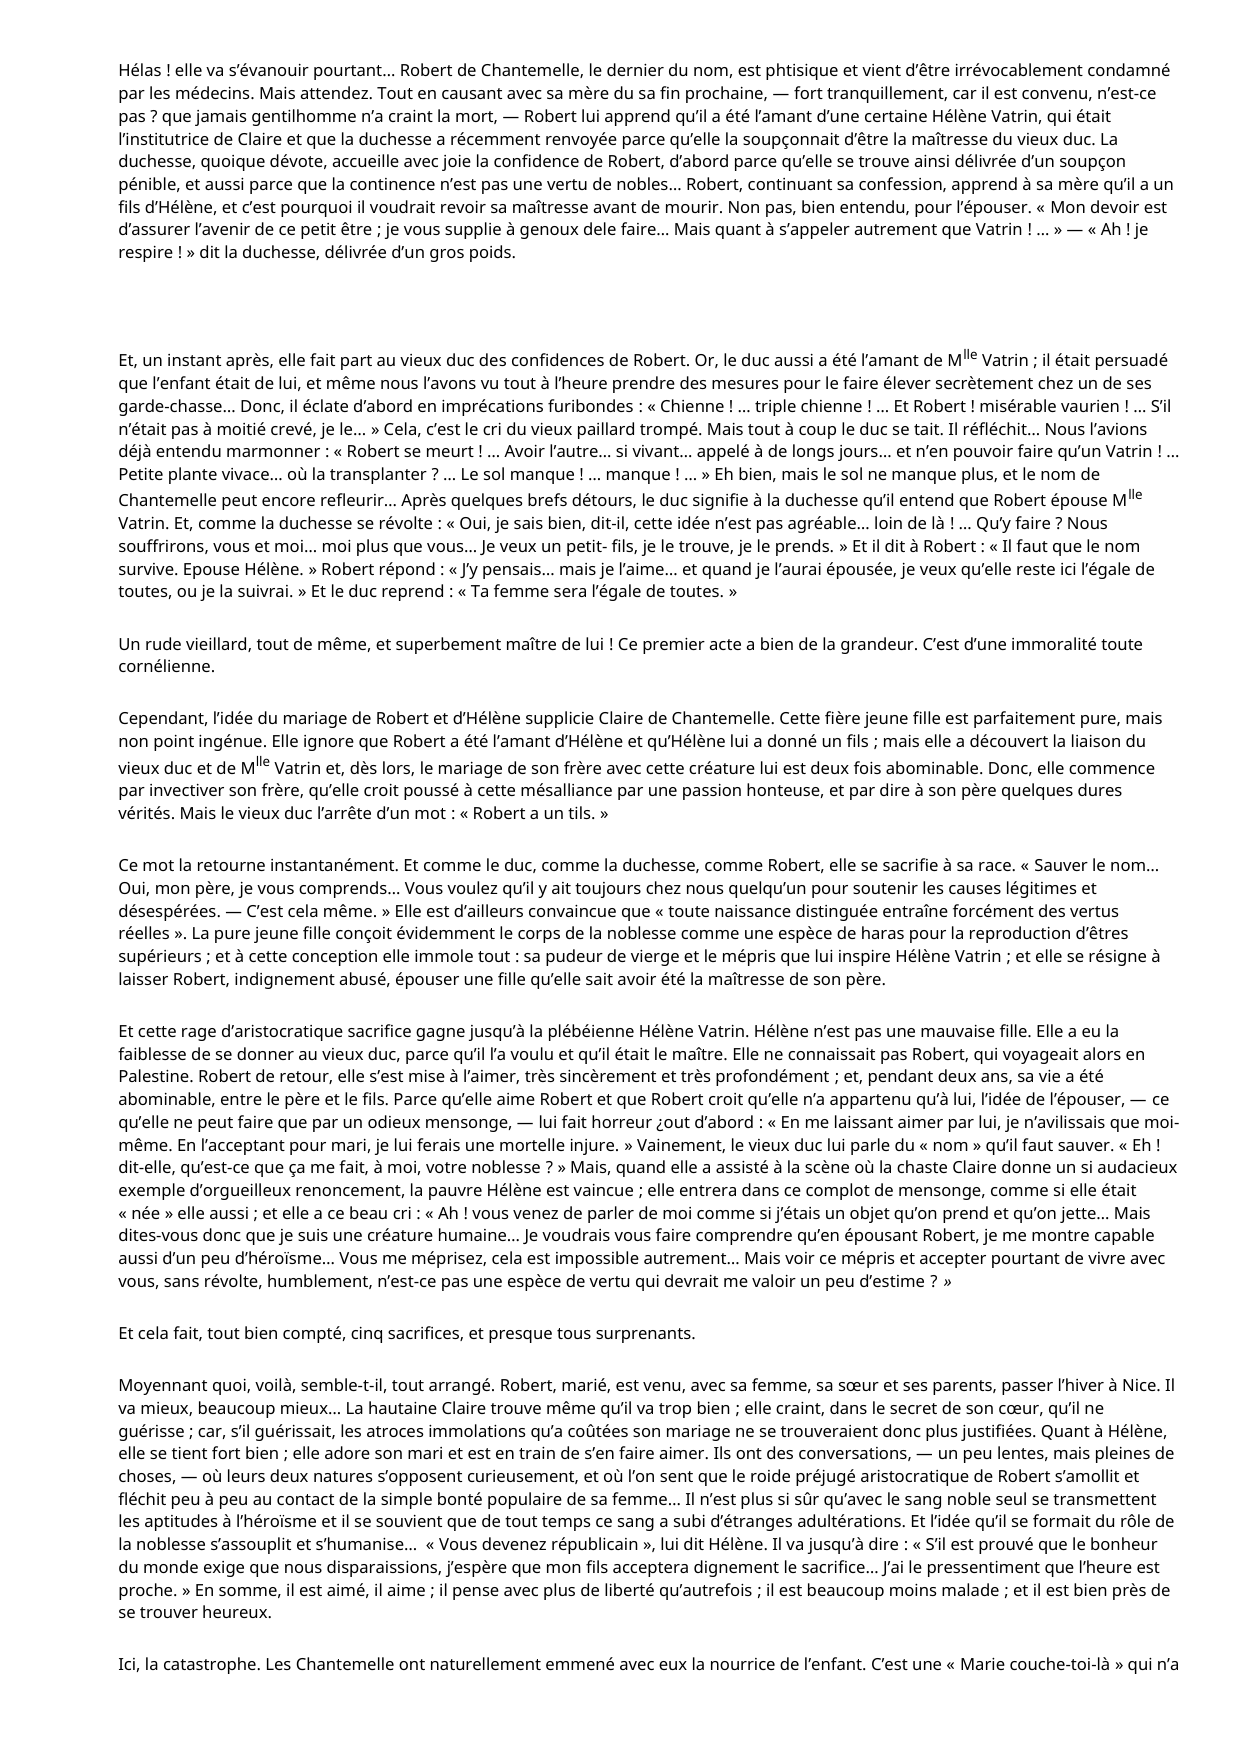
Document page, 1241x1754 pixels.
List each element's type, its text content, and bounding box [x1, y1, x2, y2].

text Un rude vieillard, tout de même, et superbement maître de lui ! Ce premier acte a bien de la grandeur. C’est d’une immoralité toute cornélienne. [118, 632, 1181, 677]
text Et cela fait, tout bien compté, cinq sacrifices, et presque tous surprenants. [118, 1322, 1181, 1344]
text Cependant, l’idée du mariage de Robert et d’Hélène supplicie Claire de Chantemelle. Cette fière jeune fille est parfaitement pure, mais non point ingénue. Elle ignore que Robert a été l’amant d’Hélène et qu’Hélène lui a donné un fils ; mais elle a découvert la liaison du vieux duc et de Mlle Vatrin et, dès lors, le mariage de son frère avec cette créature lui est deux fois abominable. Donc, elle commence par invectiver son frère, qu’elle croit poussé à cette mésalliance par une passion honteuse, et par dire à son père quelques dures vérités. Mais le vieux duc l’arrête d’un mot : « Robert a un tils. » [118, 707, 1181, 824]
text Et cette rage d’aristocratique sacrifice gagne jusqu’à la plébéienne Hélène Vatrin. Hélène n’est pas une mauvaise fille. Elle a eu la faiblesse de se donner au vieux duc, parce qu’il l’a voulu et qu’il était le maître. Elle ne connaissait pas Robert, qui voyageait alors en Palestine. Robert de retour, elle s’est mise à l’aimer, très sincèrement et très profondément ; et, pendant deux ans, sa vie a été abominable, entre le père et le fils. Parce qu’elle aime Robert et que Robert croit qu’elle n’a appartenu qu’à lui, l’idée de l’épouser, — ce qu’elle ne peut faire que par un odieux mensonge, — lui fait horreur ¿out d’abord : « En me laissant aimer par lui, je n’avilissais que moi-même. En l’acceptant pour mari, je lui ferais une mortelle injure. » Vainement, le vieux duc lui parle du « nom » qu’il faut sauver. « Eh ! dit-elle, qu’est-ce que ça me fait, à moi, votre noblesse ? » Mais, quand elle a assisté à la scène où la chaste Claire donne un si audacieux exemple d’orgueilleux renoncement, la pauvre Hélène est vaincue ; elle entrera dans ce complot de mensonge, comme si elle était « née » elle aussi ; et elle a ce beau cri : « Ah ! vous venez de parler de moi comme si j’étais un objet qu’on prend et qu’on jette… Mais dites-vous donc que je suis une créature humaine… Je voudrais vous faire comprendre qu’en épousant Robert, je me montre capable aussi d’un peu d’héroïsme… Vous me méprisez, cela est impossible autrement… Mais voir ce mépris et accepter pourtant de vivre avec vous, sans révolte, humblement, n’est-ce pas une espèce de vertu qui devrait me valoir un peu d’estime ? » [118, 1019, 1181, 1292]
text Moyennant quoi, voilà, semble-t-il, tout arrangé. Robert, marié, est venu, avec sa femme, sa sœur et ses parents, passer l’hiver à Nice. Il va mieux, beaucoup mieux… La hautaine Claire trouve même qu’il va trop bien ; elle craint, dans le secret de son cœur, qu’il ne guérisse ; car, s’il guérissait, les atroces immolations qu’a coûtées son mariage ne se trouveraient donc plus justifiées. Quant à Hélène, elle se tient fort bien ; elle adore son mari et est en train de s’en faire aimer. Ils ont des conversations, — un peu lentes, mais pleines de choses, — où leurs deux natures s’opposent curieusement, et où l’on sent que le roide préjugé aristocratique de Robert s’amollit et fléchit peu à peu au contact de la simple bonté populaire de sa femme… Il n’est plus si sûr qu’avec le sang noble seul se transmettent les aptitudes à l’héroïsme et il se souvient que de tout temps ce sang a subi d’étranges adultérations. Et l’idée qu’il se formait du rôle de la noblesse s’assouplit et s’humanise… « Vous devenez républicain », lui dit Hélène. Il va jusqu’à dire : « S’il est prouvé que le bonheur du monde exige que nous disparaissions, j’espère que mon fils acceptera dignement le sacrifice… J’ai le pressentiment que l’heure est proche. » En somme, il est aimé, il aime ; il pense avec plus de liberté qu’autrefois ; il est beaucoup moins malade ; et il est bien près de se trouver heureux. [118, 1374, 1181, 1623]
text Ici, la catastrophe. Les Chantemelle ont naturellement emmené avec eux la nourrice de l’enfant. C’est une « Marie couche-toi-là » qui n’a [118, 1653, 1181, 1676]
text Ce mot la retourne instantanément. Et comme le duc, comme la duchesse, comme Robert, elle se sacrifie à sa race. « Sauver le nom… Oui, mon père, je vous comprends… Vous voulez qu’il y ait toujours chez nous quelqu’un pour soutenir les causes légitimes et désespérées. — C’est cela même. » Elle est d’ailleurs convaincue que « toute naissance distinguée entraîne forcément des vertus réelles ». La pure jeune fille conçoit évidemment le corps de la noblesse comme une espèce de haras pour la reproduction d’êtres supérieurs ; et à cette conception elle immole tout : sa pudeur de vierge et le mépris que lui inspire Hélène Vatrin ; et elle se résigne à laisser Robert, indignement abusé, épouser une fille qu’elle sait avoir été la maîtresse de son père. [118, 854, 1181, 990]
text Hélas ! elle va s’évanouir pourtant… Robert de Chantemelle, le dernier du nom, est phtisique et vient d’être irrévocablement condamné par les médecins. Mais attendez. Tout en causant avec sa mère du sa fin prochaine, — fort tranquillement, car il est convenu, n’est-ce pas ? que jamais gentilhomme n’a craint la mort, — Robert lui apprend qu’il a été l’amant d’une certaine Hélène Vatrin, qui était l’institutrice de Claire et que la duchesse a récemment renvoyée parce qu’elle la soupçonnait d’être la maîtresse du vieux duc. La duchesse, quoique dévote, accueille avec joie la confidence de Robert, d’abord parce qu’elle se trouve ainsi délivrée d’un soupçon pénible, et aussi parce que la continence n’est pas une vertu de nobles… Robert, continuant sa confession, apprend à sa mère qu’il a un fils d’Hélène, et c’est pourquoi il voudrait revoir sa maîtresse avant de mourir. Non pas, bien entendu, pour l’épouser. « Mon devoir est d’assurer l’avenir de ce petit être ; je vous supplie à genoux dele faire… Mais quant à s’appeler autrement que Vatrin ! … » — « Ah ! je respire ! » dit la duchesse, délivrée d’un gros poids. [118, 59, 1181, 263]
text Et, un instant après, elle fait part au vieux duc des confidences de Robert. Or, le duc aussi a été l’amant de Mlle Vatrin ; il était persuadé que l’enfant était de lui, et même nous l’avons vu tout à l’heure prendre des mesures pour le faire élever secrètement chez un de ses garde-chasse… Donc, il éclate d’abord en imprécations furibondes : « Chienne ! … triple chienne ! … Et Robert ! misérable vaurien ! … S’il n’était pas à moitié crevé, je le… » Cela, c’est le cri du vieux paillard trompé. Mais tout à coup le duc se tait. Il réfléchit… Nous l’avions déjà entendu marmonner : « Robert se meurt ! … Avoir l’autre… si vivant… appelé à de longs jours… et n’en pouvoir faire qu’un Vatrin ! … Petite plante vivace… où la transplanter ? … Le sol manque ! … manque ! … » Eh bien, mais le sol ne manque plus, et le nom de Chantemelle peut encore refleurir… Après quelques brefs détours, le duc signifie à la duchesse qu’il entend que Robert épouse Mlle Vatrin. Et, comme la duchesse se révolte : « Oui, je sais bien, dit-il, cette idée n’est pas agréable… loin de là ! … Qu’y faire ? Nous souffrirons, vous et moi… moi plus que vous… Je veux un petit- fils, je le trouve, je le prends. » Et il dit à Robert : « Il faut que le nom survive. Epouse Hélène. » Robert répond : « J’y pensais… mais je l’aime… et quand je l’aurai épousée, je veux qu’elle reste ici l’égale de toutes, ou je la suivrai. » Et le duc reprend : « Ta femme sera l’égale de toutes. » [118, 345, 1181, 603]
